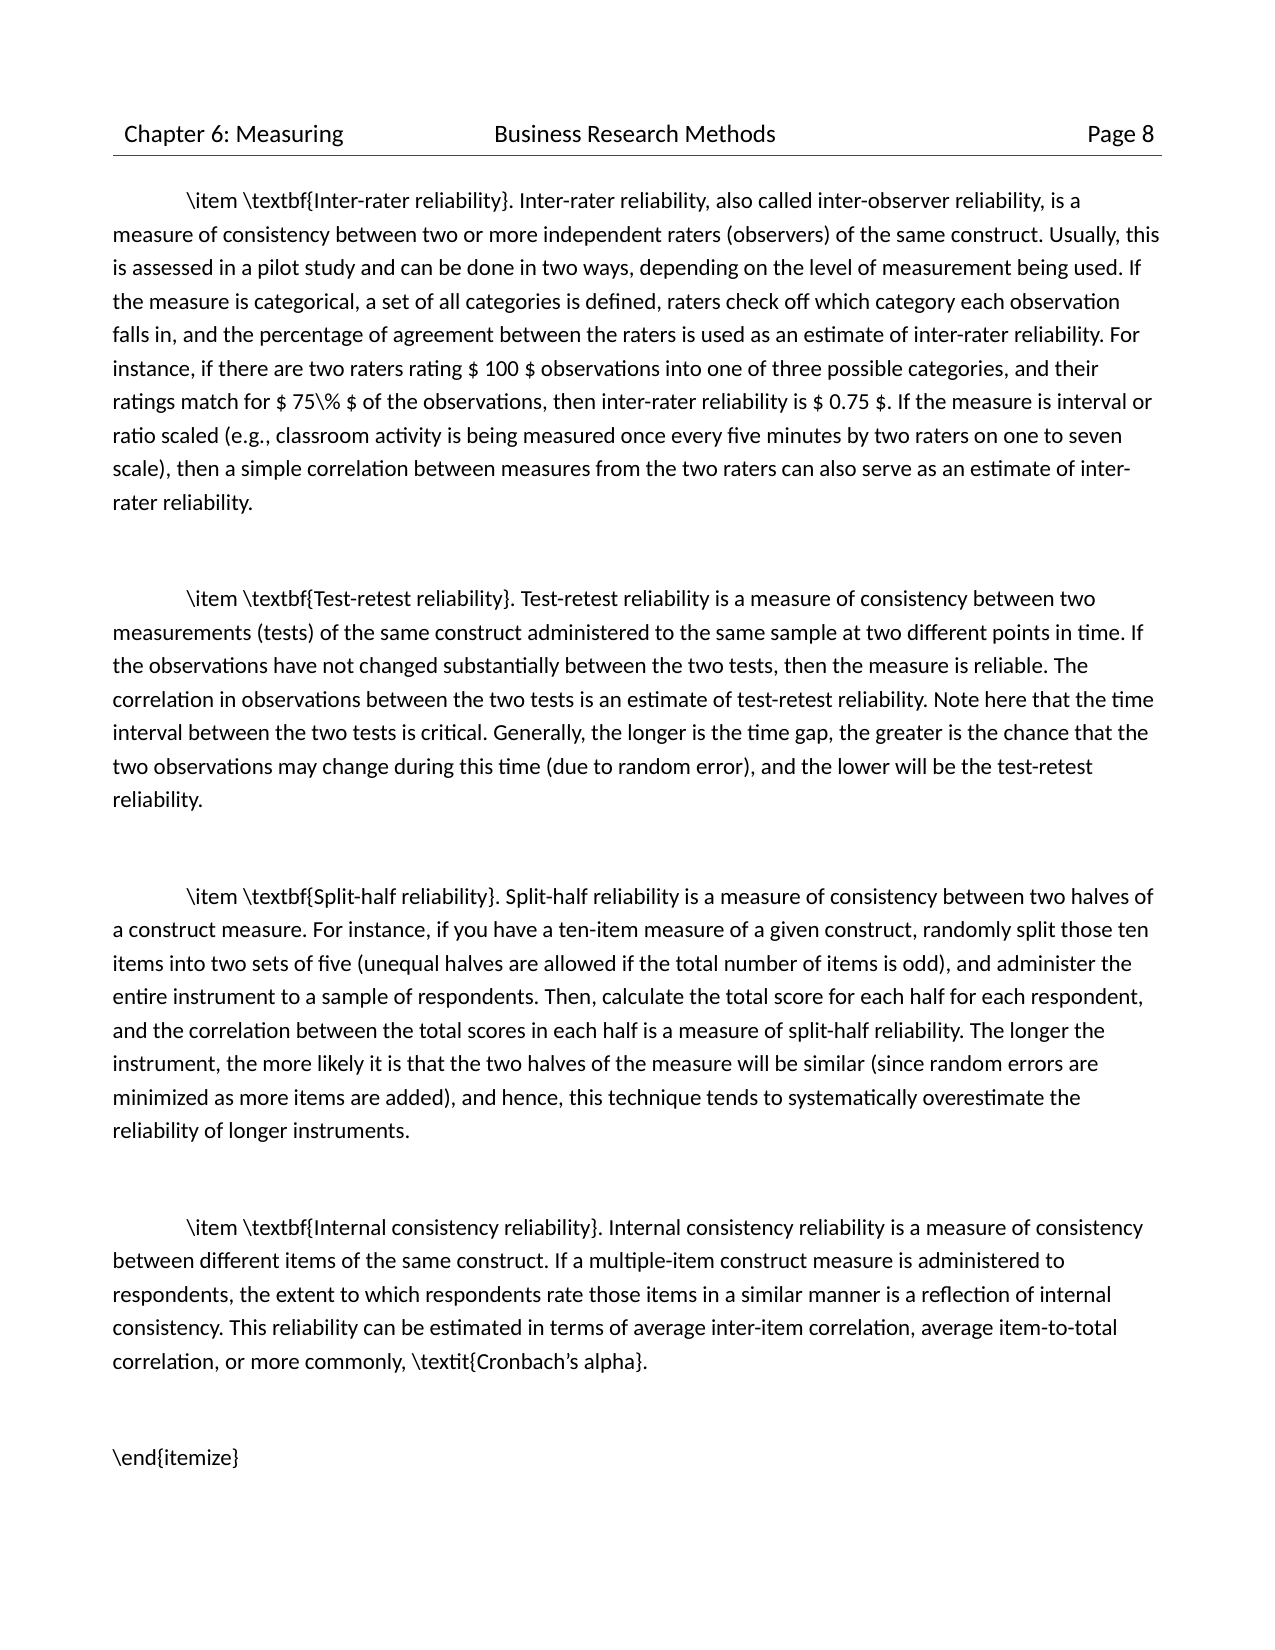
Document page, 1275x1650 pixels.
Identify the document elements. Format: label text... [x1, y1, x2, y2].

text \end{itemize} [112, 1443, 1162, 1471]
text \item \textbf{Split-half reliability}. Split-half reliability is a measure of consistency between two halves of a construct measure. For instance, if you have a ten-item measure of a given construct, randomly split those ten items into two sets of five (unequal halves are allowed if the total number of items is odd), and administer the entire instrument to a sample of respondents. Then, calculate the total score for each half for each respondent, and the correlation between the total scores in each half is a measure of split-half reliability. The longer the instrument, the more likely it is that the two halves of the measure will be similar (since random errors are minimized as more items are added), and hence, this technique tends to systematically overestimate the reliability of longer instruments. [112, 882, 1162, 1144]
text \item \textbf{Internal consistency reliability}. Internal consistency reliability is a measure of consistency between different items of the same construct. If a multiple-item construct measure is administered to respondents, the extent to which respondents rate those items in a similar manner is a reflection of internal consistency. This reliability can be estimated in terms of average inter-item correlation, average item-to-total correlation, or more commonly, \textit{Cronbach’s alpha}. [112, 1213, 1162, 1375]
text \item \textbf{Test-retest reliability}. Test-retest reliability is a measure of consistency between two measurements (tests) of the same construct administered to the same sample at two different points in time. If the observations have not changed substantially between the two tests, then the measure is reliable. The correlation in observations between the two tests is an estimate of test-retest reliability. Note here that the time interval between the two tests is critical. Generally, the longer is the time gap, the greater is the chance that the two observations may change during this time (due to random error), and the lower will be the test-retest reliability. [112, 584, 1162, 813]
text \item \textbf{Inter-rater reliability}. Inter-rater reliability, also called inter-observer reliability, is a measure of consistency between two or more independent raters (observers) of the same construct. Usually, this is assessed in a pilot study and can be done in two ways, depending on the level of measurement being used. If the measure is categorical, a set of all categories is defined, raters check off which category each observation falls in, and the percentage of agreement between the raters is used as an estimate of inter-rater reliability. For instance, if there are two raters rating $ 100 $ observations into one of three possible categories, and their ratings match for $ 75\% $ of the observations, then inter-rater reliability is $ 0.75 $. If the measure is interval or ratio scaled (e.g., classroom activity is being measured once every five minutes by two raters on one to seven scale), then a simple correlation between measures from the two raters can also serve as an estimate of inter-rater reliability. [112, 186, 1162, 516]
